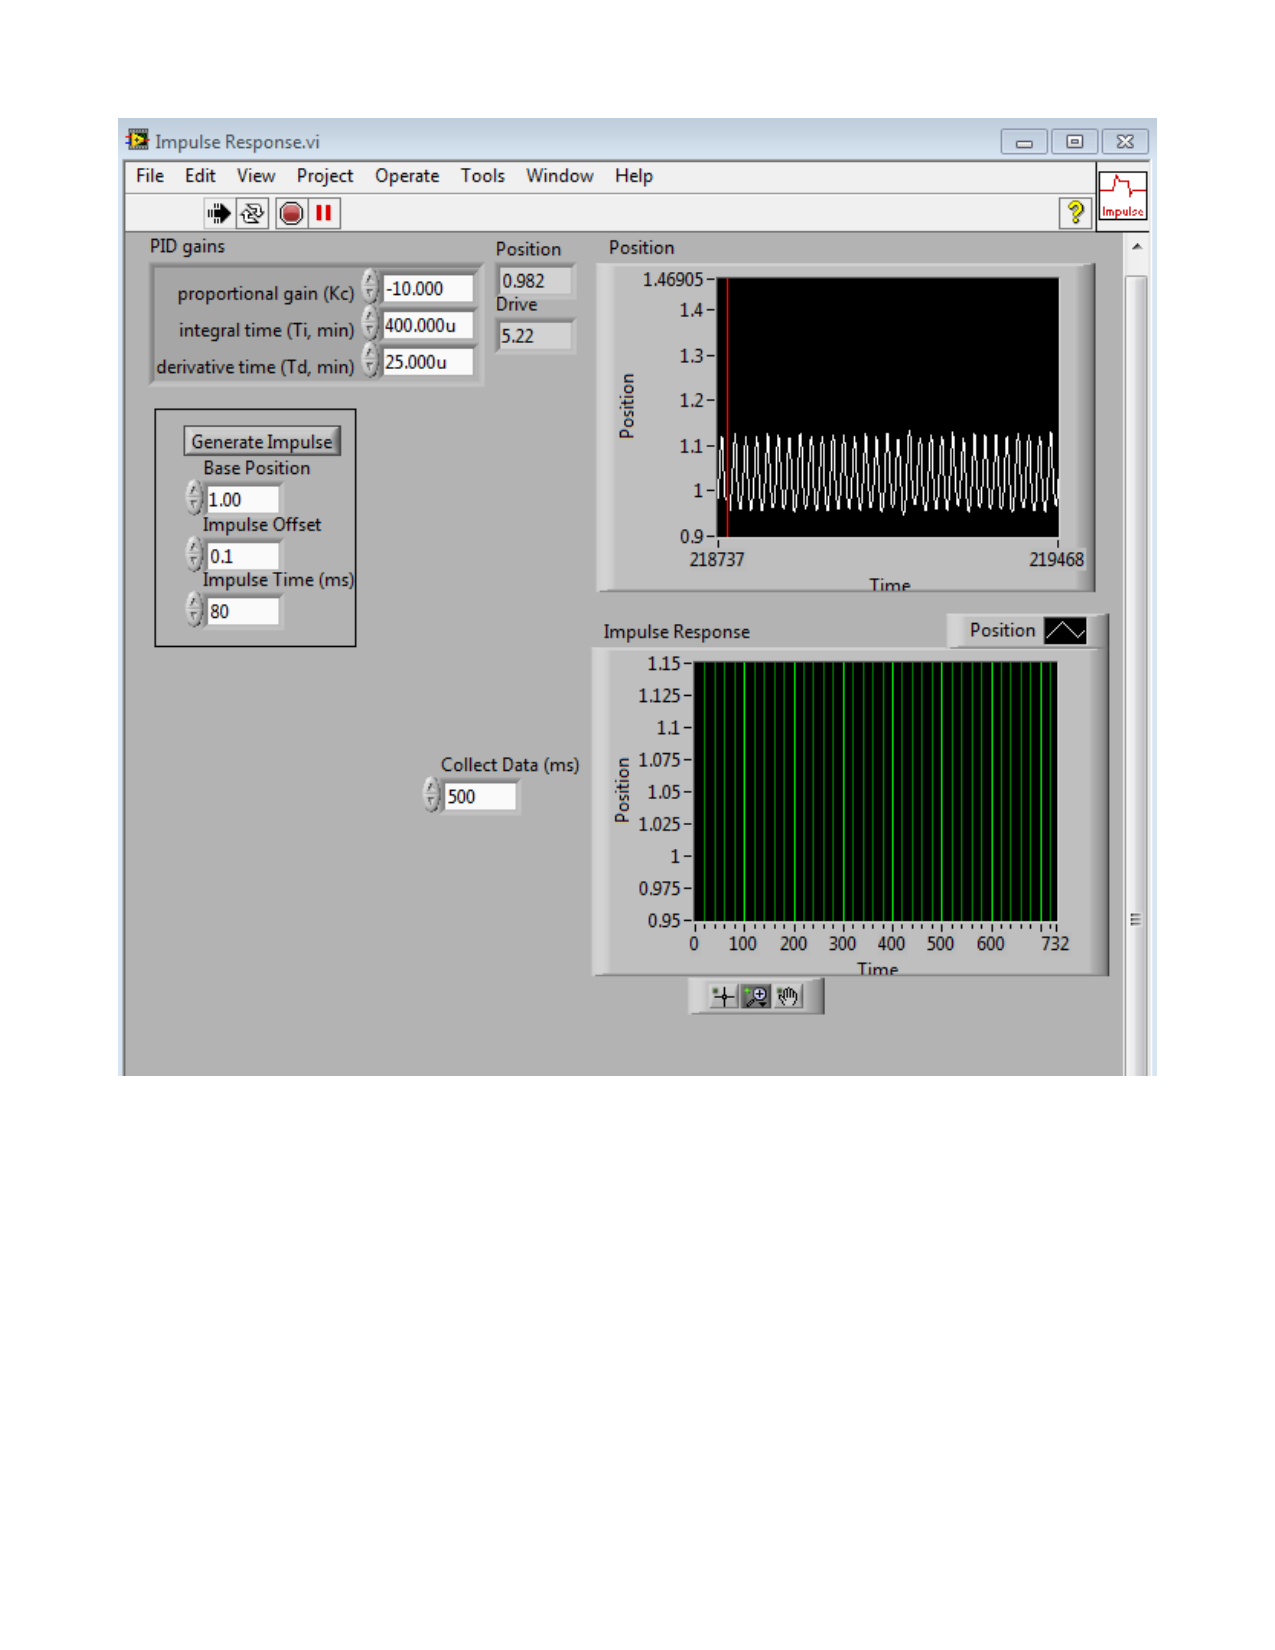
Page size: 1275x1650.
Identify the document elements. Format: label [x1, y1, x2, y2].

picture [118, 118, 1157, 1076]
